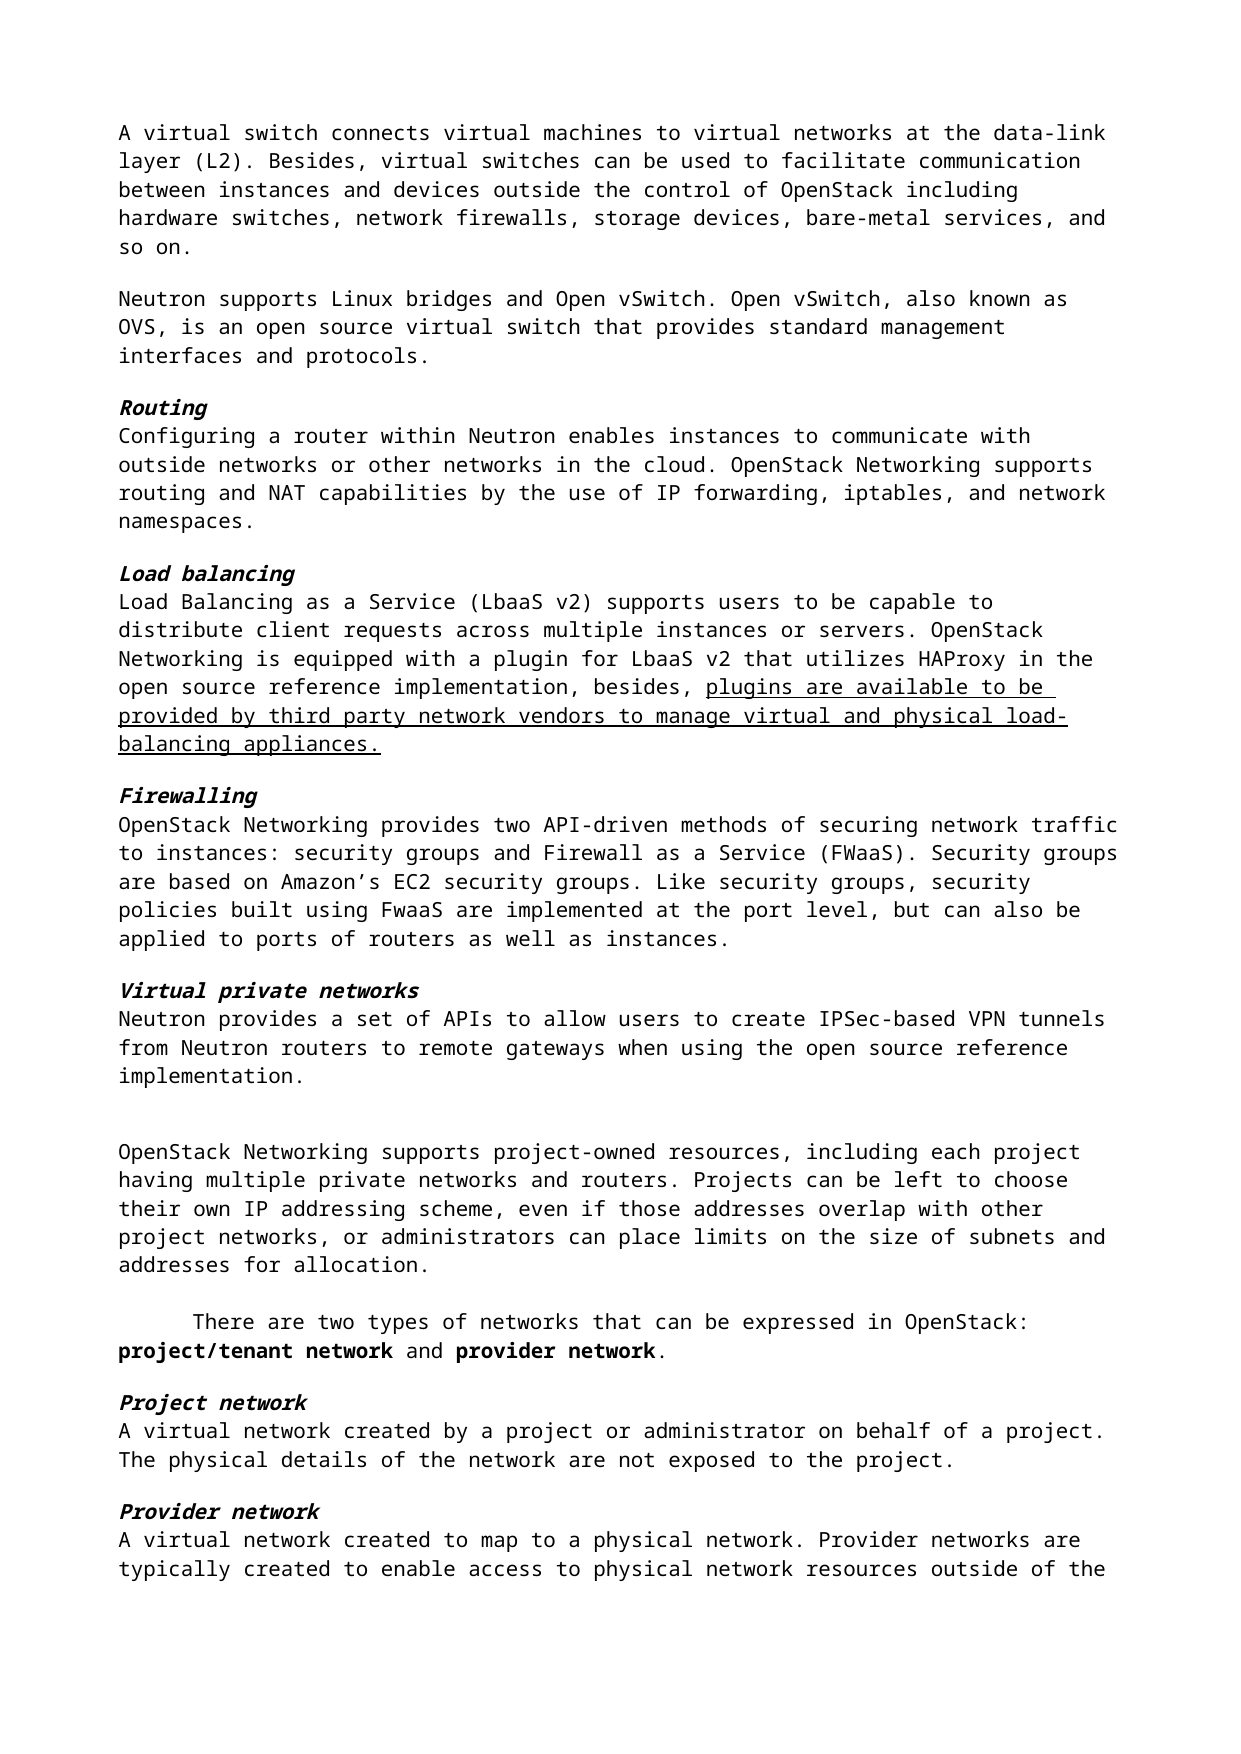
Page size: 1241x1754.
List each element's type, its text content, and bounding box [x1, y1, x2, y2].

text OpenStack Networking provides two API-driven methods of securing network traffic to instances: security groups and Firewall as a Service (FWaaS). Security groups are based on Amazon’s EC2 security groups. Like security groups, security policies built using FwaaS are implemented at the port level, but can also be applied to ports of routers as well as instances. [118, 810, 1122, 952]
text Configuring a router within Neutron enables instances to communicate with outside networks or other networks in the cloud. OpenStack Networking supports routing and NAT capabilities by the use of IP forwarding, iptables, and network namespaces. [118, 421, 1122, 535]
text Firewalling [118, 781, 1122, 810]
text Load Balancing as a Service (LbaaS v2) supports users to be capable to distribute client requests across multiple instances or servers. OpenStack Networking is equipped with a plugin for LbaaS v2 that utilizes HAProxy in the open source reference implementation, besides, plugins are available to be provided by third party network vendors to manage virtual and physical load-balancing appliances. [118, 587, 1122, 758]
text Neutron provides a set of APIs to allow users to create IPSec-based VPN tunnels from Neutron routers to remote gateways when using the open source reference implementation. [118, 1004, 1122, 1089]
text A virtual switch connects virtual machines to virtual networks at the data-link layer (L2). Besides, virtual switches can be used to facilitate communication between instances and devices outside the control of OpenStack including hardware switches, network firewalls, storage devices, bare-metal services, and so on. [118, 118, 1122, 260]
text A virtual network created by a project or administrator on behalf of a project. The physical details of the network are not exposed to the project. [118, 1416, 1122, 1473]
text Virtual private networks [118, 976, 1122, 1004]
text OpenStack Networking supports project-owned resources, including each project having multiple private networks and routers. Projects can be left to choose their own IP addressing scheme, even if those addresses overlap with other project networks, or administrators can place limits on the size of subnets and addresses for allocation. [118, 1137, 1122, 1279]
text Neutron supports Linux bridges and Open vSwitch. Open vSwitch, also known as OVS, is an open source virtual switch that provides standard management interfaces and protocols. [118, 284, 1122, 369]
text A virtual network created to map to a physical network. Provider networks are typically created to enable access to physical network resources outside of the [118, 1525, 1122, 1582]
text Provider network [118, 1497, 1122, 1525]
text Project network [118, 1388, 1122, 1416]
text There are two types of networks that can be expressed in OpenStack: project/tenant network and provider network. [118, 1307, 1122, 1364]
text Routing [118, 393, 1122, 421]
text Load balancing [118, 559, 1122, 587]
